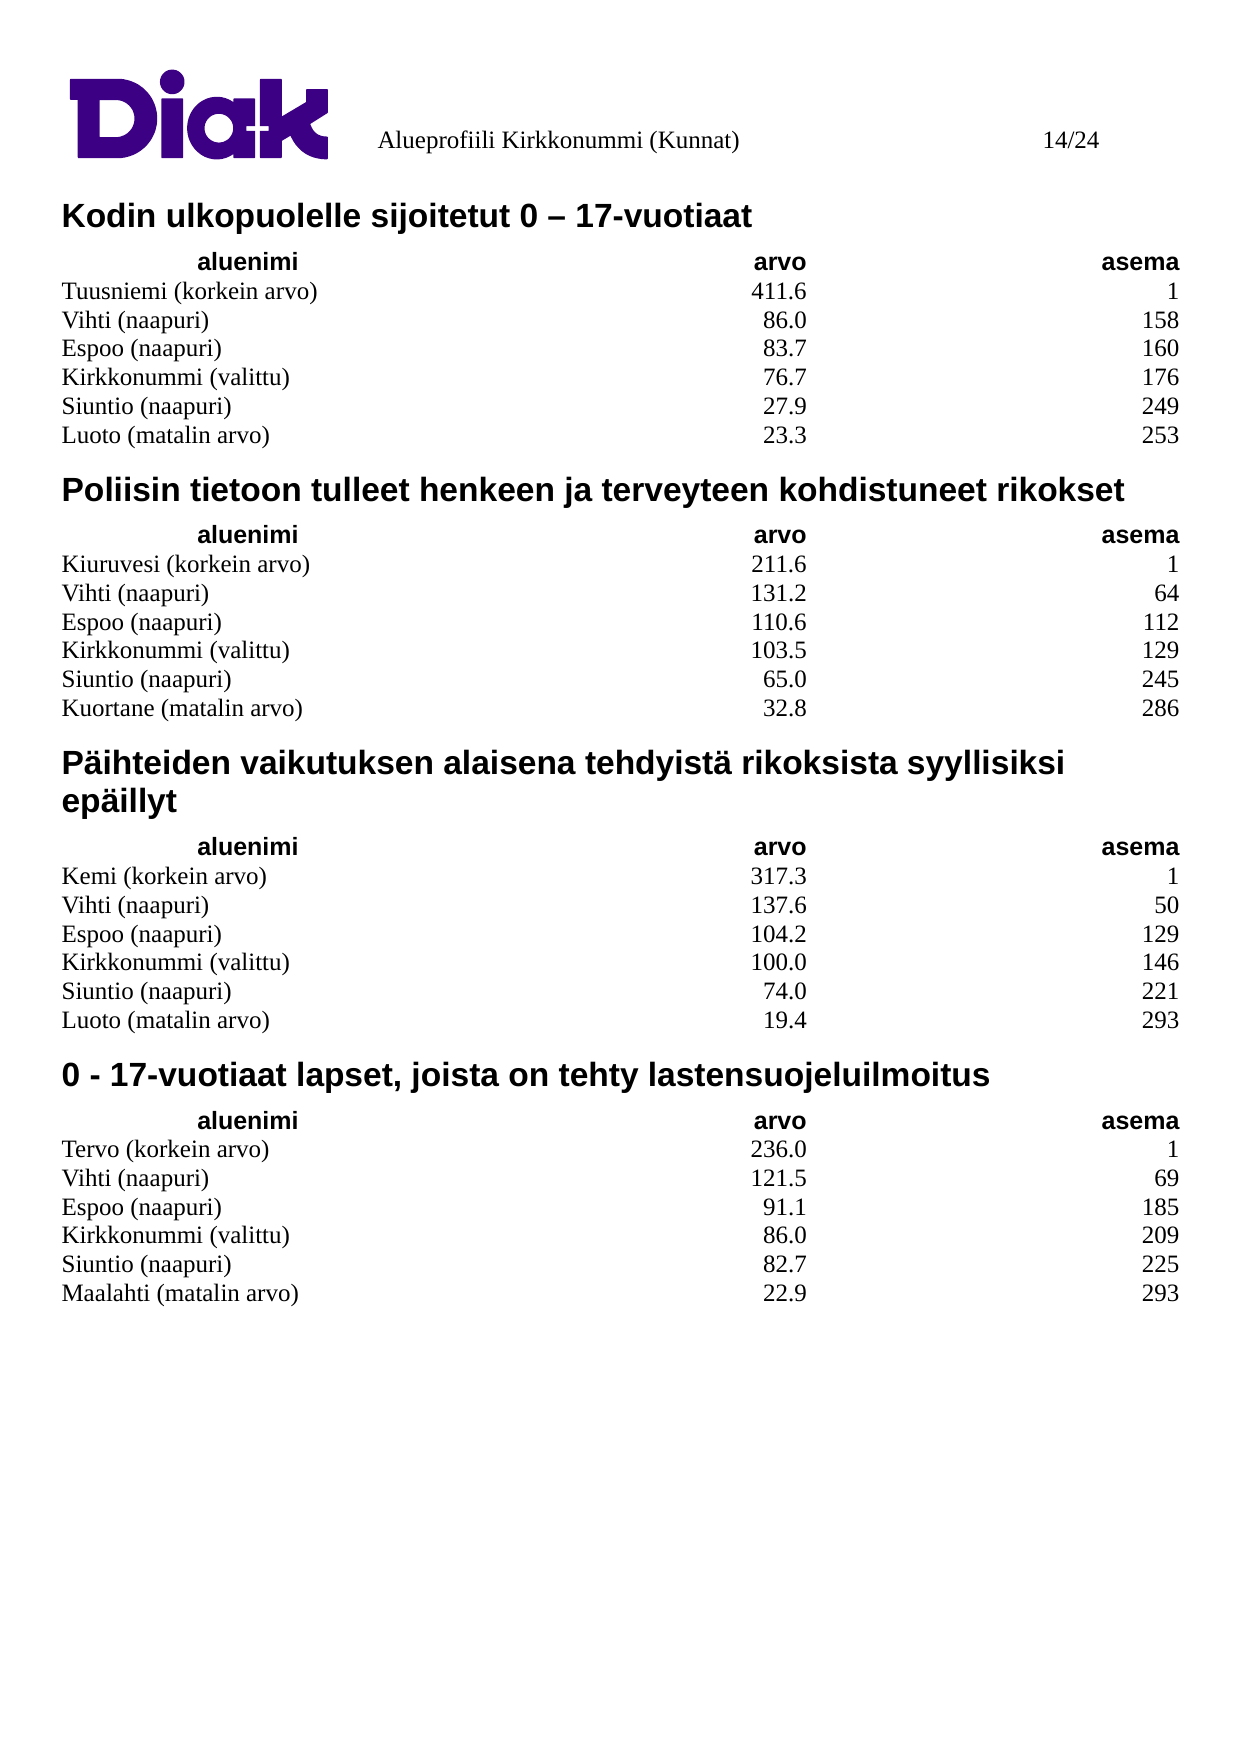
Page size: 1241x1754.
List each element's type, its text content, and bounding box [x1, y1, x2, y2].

table_cell Kemi (korkein arvo) [61, 861, 434, 890]
table_cell 146 [806, 948, 1179, 976]
table_cell 211.6 [434, 549, 806, 578]
table_cell 225 [806, 1249, 1179, 1278]
table_cell Espoo (naapuri) [61, 334, 434, 362]
table_cell Espoo (naapuri) [61, 607, 434, 636]
table_cell 104.2 [434, 919, 806, 947]
table_header aluenimi [61, 1106, 434, 1134]
table_cell 100.0 [434, 948, 806, 976]
table_cell Vihti (naapuri) [61, 890, 434, 919]
table_cell 23.3 [434, 420, 806, 448]
table_cell Kirkkonummi (valittu) [61, 362, 434, 391]
table_cell 221 [806, 976, 1179, 1005]
table_cell 129 [806, 636, 1179, 664]
table_cell 176 [806, 362, 1179, 391]
table_cell 1 [806, 861, 1179, 890]
table_cell Vihti (naapuri) [61, 1163, 434, 1192]
table_cell 32.8 [434, 693, 806, 722]
table_cell 185 [806, 1192, 1179, 1221]
table_cell 137.6 [434, 890, 806, 919]
table_cell Luoto (matalin arvo) [61, 1005, 434, 1034]
table_header asema [806, 833, 1179, 861]
table_cell 82.7 [434, 1249, 806, 1278]
table_cell 83.7 [434, 334, 806, 362]
table_cell 1 [806, 276, 1179, 305]
table_cell 112 [806, 607, 1179, 636]
table_cell Espoo (naapuri) [61, 1192, 434, 1221]
subtitle 0 - 17-vuotiaat lapset, joista on tehty lastensuojeluilmoitus [61, 1054, 1179, 1093]
table_cell 19.4 [434, 1005, 806, 1034]
table_header asema [806, 247, 1179, 276]
table_cell 27.9 [434, 391, 806, 420]
table_cell Espoo (naapuri) [61, 919, 434, 947]
table_header asema [806, 1106, 1179, 1134]
table_cell 317.3 [434, 861, 806, 890]
table_header arvo [434, 247, 806, 276]
subtitle Kodin ulkopuolelle sijoitetut 0 – 17-vuotiaat [61, 196, 1179, 235]
table_cell 249 [806, 391, 1179, 420]
table_cell 209 [806, 1221, 1179, 1249]
table_cell 64 [806, 578, 1179, 607]
table_cell 103.5 [434, 636, 806, 664]
table_cell Kuortane (matalin arvo) [61, 693, 434, 722]
table_cell 76.7 [434, 362, 806, 391]
table_cell 86.0 [434, 1221, 806, 1249]
table_header arvo [434, 833, 806, 861]
table_cell Vihti (naapuri) [61, 578, 434, 607]
table_cell 253 [806, 420, 1179, 448]
table_cell 131.2 [434, 578, 806, 607]
table_cell 65.0 [434, 664, 806, 693]
table_cell 69 [806, 1163, 1179, 1192]
table_header arvo [434, 521, 806, 549]
table_cell 245 [806, 664, 1179, 693]
table_cell 110.6 [434, 607, 806, 636]
table_cell Siuntio (naapuri) [61, 976, 434, 1005]
table_cell 293 [806, 1278, 1179, 1307]
table_cell 158 [806, 305, 1179, 333]
table_cell 293 [806, 1005, 1179, 1034]
table_cell 160 [806, 334, 1179, 362]
table_cell Luoto (matalin arvo) [61, 420, 434, 448]
table_cell 50 [806, 890, 1179, 919]
table_cell 236.0 [434, 1134, 806, 1163]
table_cell Kiuruvesi (korkein arvo) [61, 549, 434, 578]
table_header aluenimi [61, 247, 434, 276]
table_cell Vihti (naapuri) [61, 305, 434, 333]
table_cell 411.6 [434, 276, 806, 305]
table_cell 1 [806, 549, 1179, 578]
table_header aluenimi [61, 833, 434, 861]
table_cell Kirkkonummi (valittu) [61, 636, 434, 664]
table_cell Tuusniemi (korkein arvo) [61, 276, 434, 305]
table_cell 86.0 [434, 305, 806, 333]
table_cell 91.1 [434, 1192, 806, 1221]
subtitle Poliisin tietoon tulleet henkeen ja terveyteen kohdistuneet rikokset [61, 469, 1179, 508]
table_header asema [806, 521, 1179, 549]
table_cell Maalahti (matalin arvo) [61, 1278, 434, 1307]
table_header aluenimi [61, 521, 434, 549]
table_cell 129 [806, 919, 1179, 947]
table_header arvo [434, 1106, 806, 1134]
table_cell Siuntio (naapuri) [61, 391, 434, 420]
table_cell 74.0 [434, 976, 806, 1005]
table_cell 22.9 [434, 1278, 806, 1307]
table_cell 1 [806, 1134, 1179, 1163]
table_cell Kirkkonummi (valittu) [61, 948, 434, 976]
table_cell 121.5 [434, 1163, 806, 1192]
table_cell Kirkkonummi (valittu) [61, 1221, 434, 1249]
table_cell 286 [806, 693, 1179, 722]
table_cell Siuntio (naapuri) [61, 1249, 434, 1278]
table_cell Tervo (korkein arvo) [61, 1134, 434, 1163]
table_cell Siuntio (naapuri) [61, 664, 434, 693]
subtitle Päihteiden vaikutuksen alaisena tehdyistä rikoksista syyllisiksi epäillyt [61, 743, 1179, 820]
